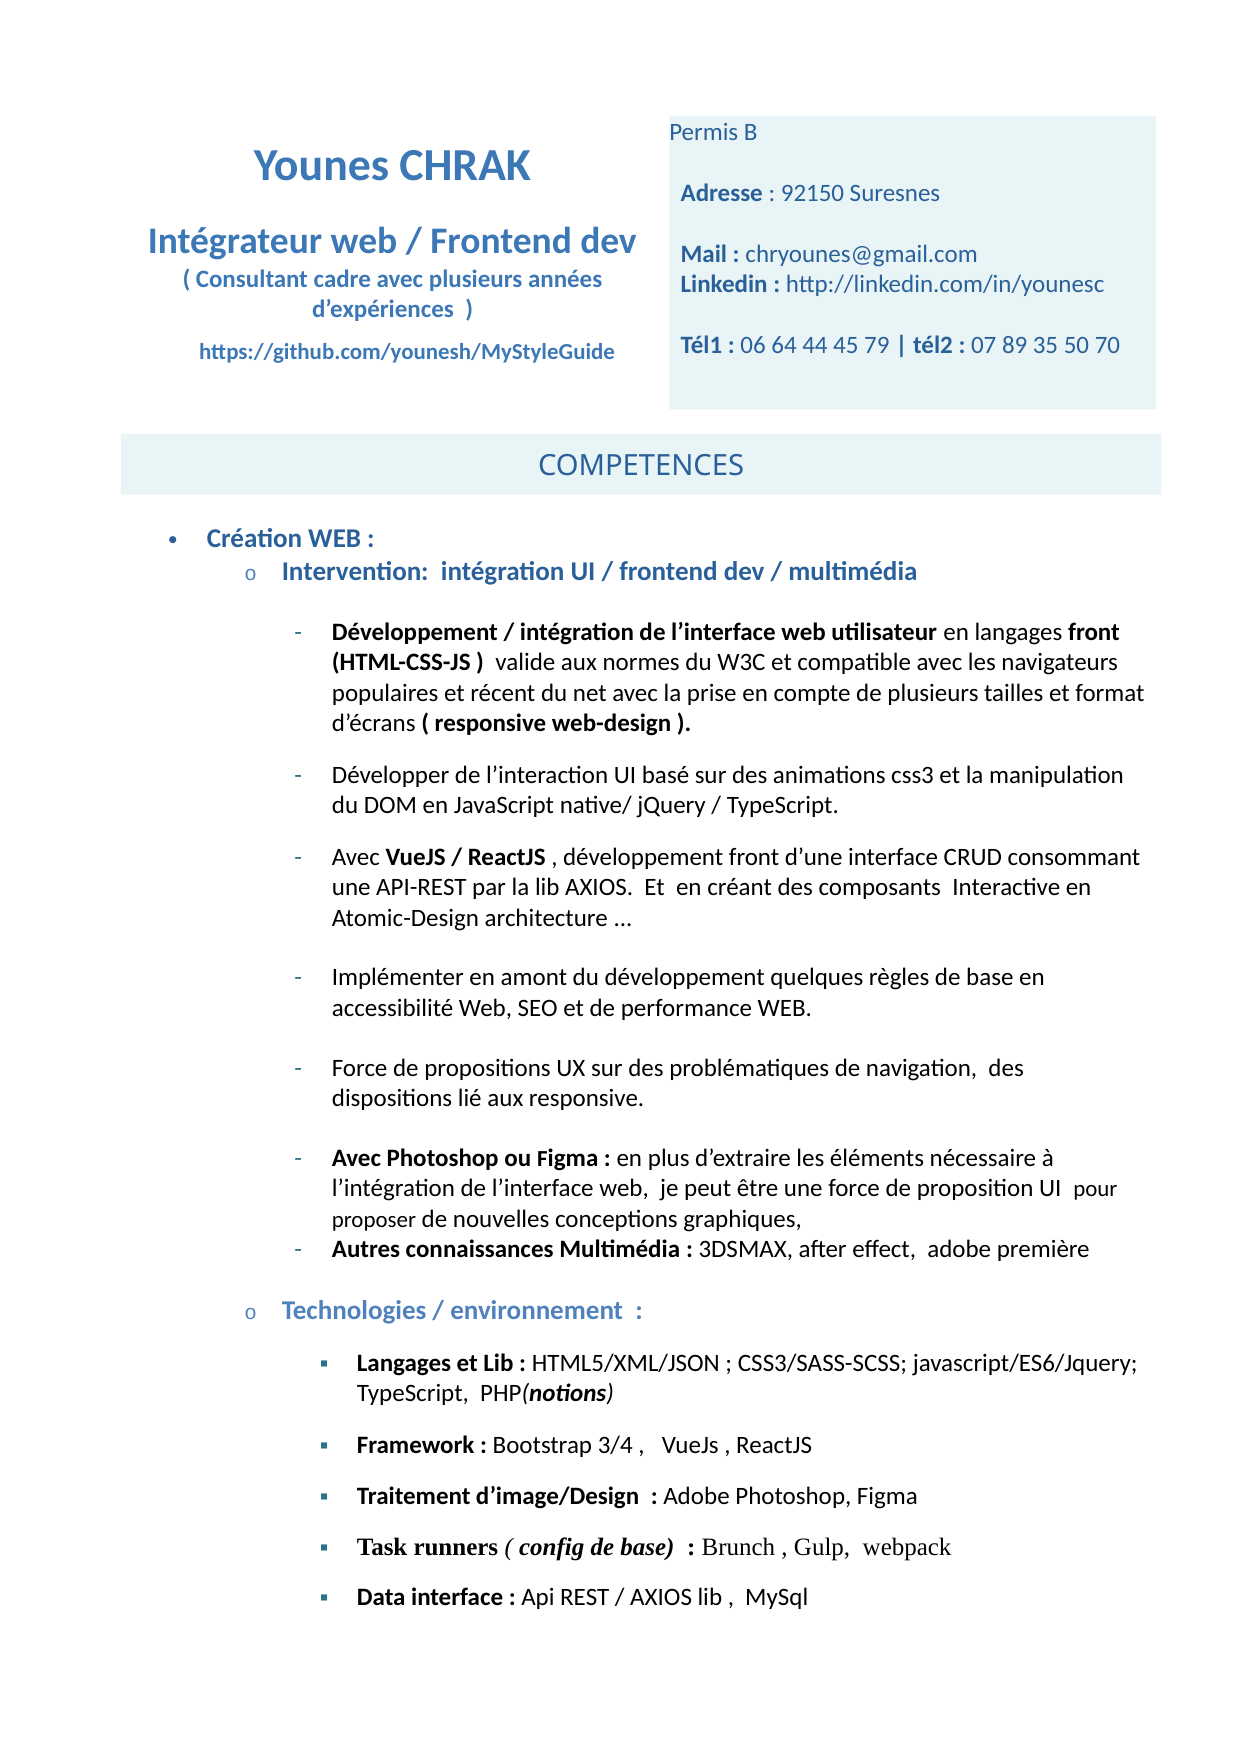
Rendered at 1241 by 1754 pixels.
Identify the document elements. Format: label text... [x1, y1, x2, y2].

table_header [120, 495, 1159, 500]
table_cell Création WEB : Intervention: intégration UI / frontend dev / multimédia Développement / intégration de l’interface web utilisateur en langages front (HTML-CSS-JS ) valide aux normes du W3C et compatible avec les navigateurs populaires et récent du net avec la prise en compte de plusieurs tailles et format d’écrans ( responsive web-design ). Développer de l’interaction UI basé sur des animations css3 et la manipulation du DOM en JavaScript native/ jQuery / TypeScript. Avec VueJS / ReactJS , développement front d’une interface CRUD consommant une API-REST par la lib AXIOS. Et en créant des composants Interactive en Atomic-Design architecture ... Implémenter en amont du développement quelques règles de base en accessibilité Web, SEO et de performance WEB. Force de propositions UX sur des problématiques de navigation, des dispositions lié aux responsive. Avec Photoshop ou Figma : en plus d’extraire les éléments nécessaire à l’intégration de l’interface web, je peut être une force de proposition UI pour proposer de nouvelles conceptions graphiques, Autres connaissances Multimédia : 3DSMAX, after effect, adobe première Technologies / environnement : Langages et Lib : HTML5/XML/JSON ; CSS3/SASS-SCSS; javascript/ES6/Jquery; TypeScript, PHP(notions) Framework : Bootstrap 3/4 , VueJs , ReactJS Traitement d’image/Design : Adobe Photoshop, Figma Task runners ( config de base) : Brunch , Gulp, webpack Data interface : Api REST / AXIOS lib , MySql Editeur / IDE : VS-CODE, jetBrain PHPstorm OS : WINDOWS (principalement) , UNIX/linux (commandes de base) Versionning : GIT Méthode : Agile/Scrum, tableau canban CMS : WordPress Communication : Présentation / Formation : possibilité de donner des formations techniques, ou bien d’assister des clients sur un concept ou une technologie. Langues : Français : courant | Anglais : technique/intermédiaire | Arabe : courant [120, 500, 1159, 1633]
table_header Younes CHRAK Intégrateur web / Frontend dev ( Consultant cadre avec plusieurs années d’expériences ) https://github.com/younesh/MyStyleGuide [118, 118, 667, 401]
